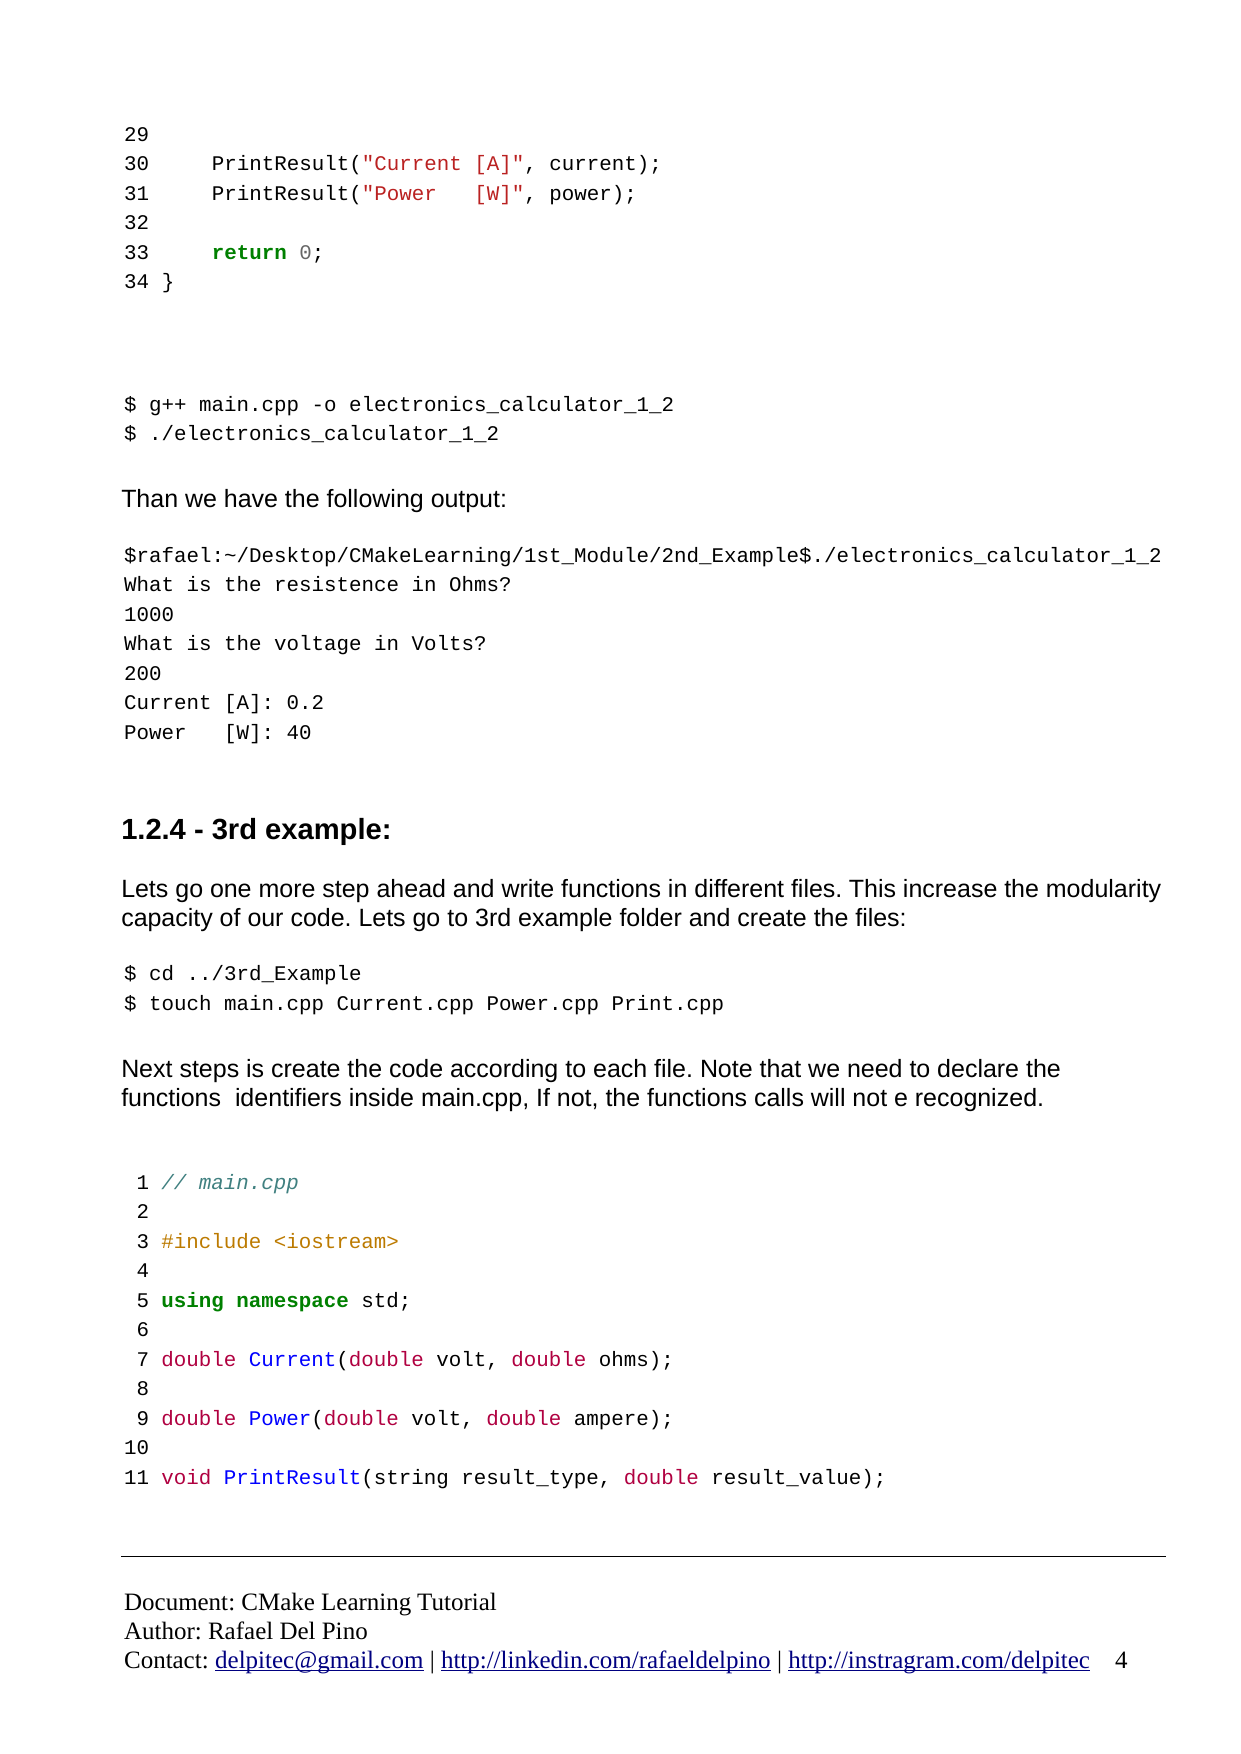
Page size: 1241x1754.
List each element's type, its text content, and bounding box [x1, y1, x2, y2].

table_header 29 30 31 32 33 34 [121, 121, 159, 333]
table_header PrintResult("Current [A]", current); PrintResult("Power [W]", power); return 0; } [159, 121, 1172, 333]
table_header $ cd ../3rd_Example $ touch main.cpp Current.cpp Power.cpp Print.cpp [121, 960, 1166, 1025]
text Than we have the following output: [121, 484, 1166, 513]
table_header $rafael:~/Desktop/CMakeLearning/1st_Module/2nd_Example$./electronics_calculator_1_2 What is the resistence in Ohms? 1000 What is the voltage in Volts? 200 Current [A]: 0.2 Power [W]: 40 [121, 542, 1166, 754]
table_header 1 2 3 4 5 6 7 8 9 10 11 [121, 1169, 158, 1499]
table_header // main.cpp #include <iostream> using namespace std; double Current(double volt, double ohms); double Power(double volt, double ampere); void PrintResult(string result_type, double result_value); [158, 1169, 1166, 1499]
table_header $ g++ main.cpp -o electronics_calculator_1_2 $ ./electronics_calculator_1_2 [121, 391, 1166, 456]
text Next steps is create the code according to each file. Note that we need to declare the functions identifiers inside main.cpp, If not, the functions calls will not e recognized. [121, 1054, 1166, 1111]
text Lets go one more step ahead and write functions in different files. This increase the modularity capacity of our code. Lets go to 3rd example folder and create the files: [121, 874, 1166, 932]
text 1.2.4 - 3rd example: [121, 812, 1166, 845]
